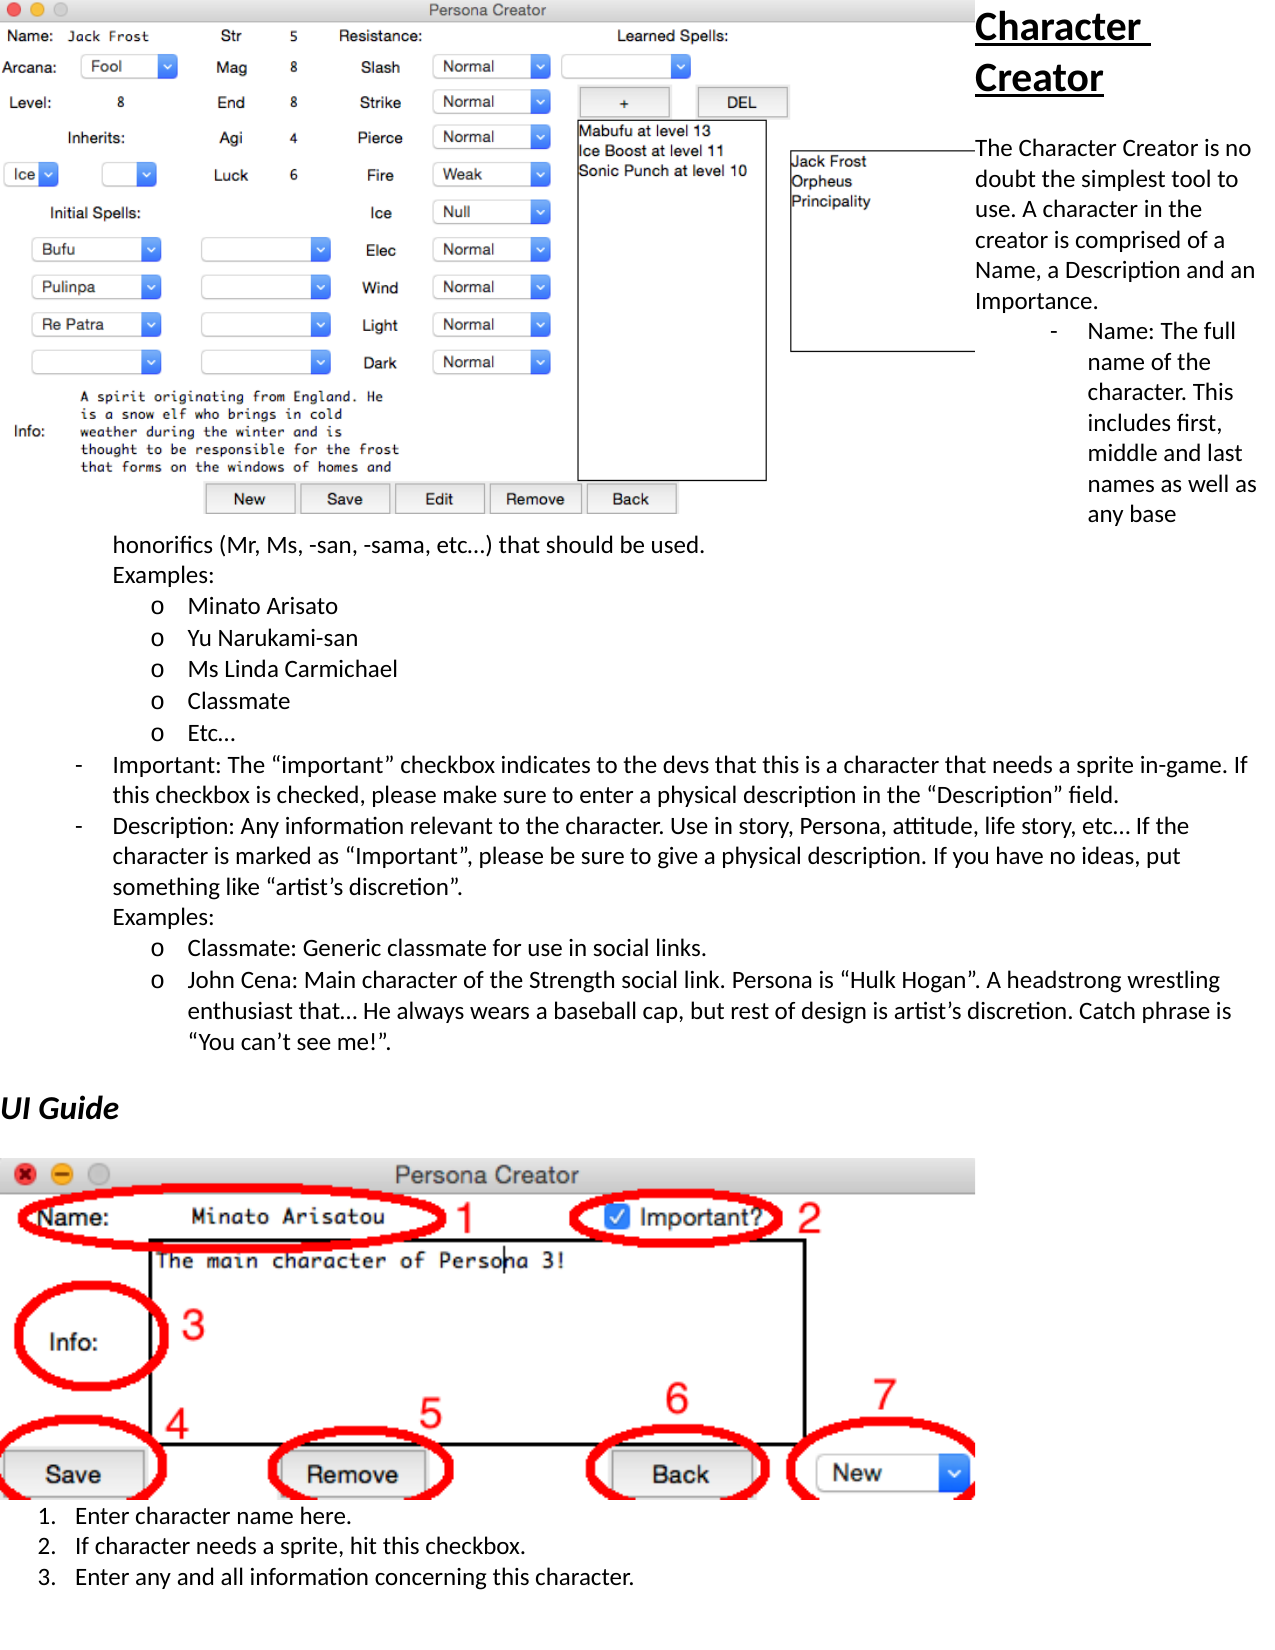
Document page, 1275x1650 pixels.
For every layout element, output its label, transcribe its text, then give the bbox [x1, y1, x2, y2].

list If character needs a sprite, hit this checkbox. [37, 1530, 1275, 1561]
list Minato Arisato [150, 590, 1275, 622]
text Character Creator [975, 0, 1275, 102]
list Ms Linda Carmichael [150, 653, 1275, 685]
list Yu Narukami-san [150, 622, 1275, 653]
list Etc… [150, 717, 1275, 749]
picture [0, 1158, 976, 1500]
list Examples: [112, 901, 1275, 932]
list Classmate: Generic classmate for use in social links. [150, 932, 1275, 964]
list Classmate [150, 685, 1275, 717]
list Description: Any information relevant to the character. Use in story, Persona, attitude, life story, etc… If the character is marked as “Important”, please be sure to give a physical description. If you have no ideas, put something like “artist’s discretion”. [75, 810, 1275, 901]
text The Character Creator is no doubt the simplest tool to use. A character in the creator is comprised of a Name, a Description and an Importance. [975, 132, 1275, 315]
text UI Guide [0, 1087, 1275, 1128]
list John Cena: Main character of the Strength social link. Persona is “Hulk Hogan”. A headstrong wrestling enthusiast that… He always wears a baseball cap, but rest of design is artist’s discretion. Catch phrase is “You can’t see me!”. [150, 964, 1275, 1057]
list Examples: [112, 559, 1275, 590]
list Important: The “important” checkbox indicates to the devs that this is a character that needs a sprite in-game. If this checkbox is checked, please make sure to enter a physical description in the “Description” field. [75, 749, 1275, 810]
list Enter any and all information concerning this character. [37, 1561, 1275, 1591]
list Name: The full name of the character. This includes first, middle and last names as well as any base honorifics (Mr, Ms, -san, -sama, etc…) that should be used. [75, 315, 1275, 559]
picture [0, 0, 975, 514]
list Enter character name here. [37, 1500, 1275, 1530]
